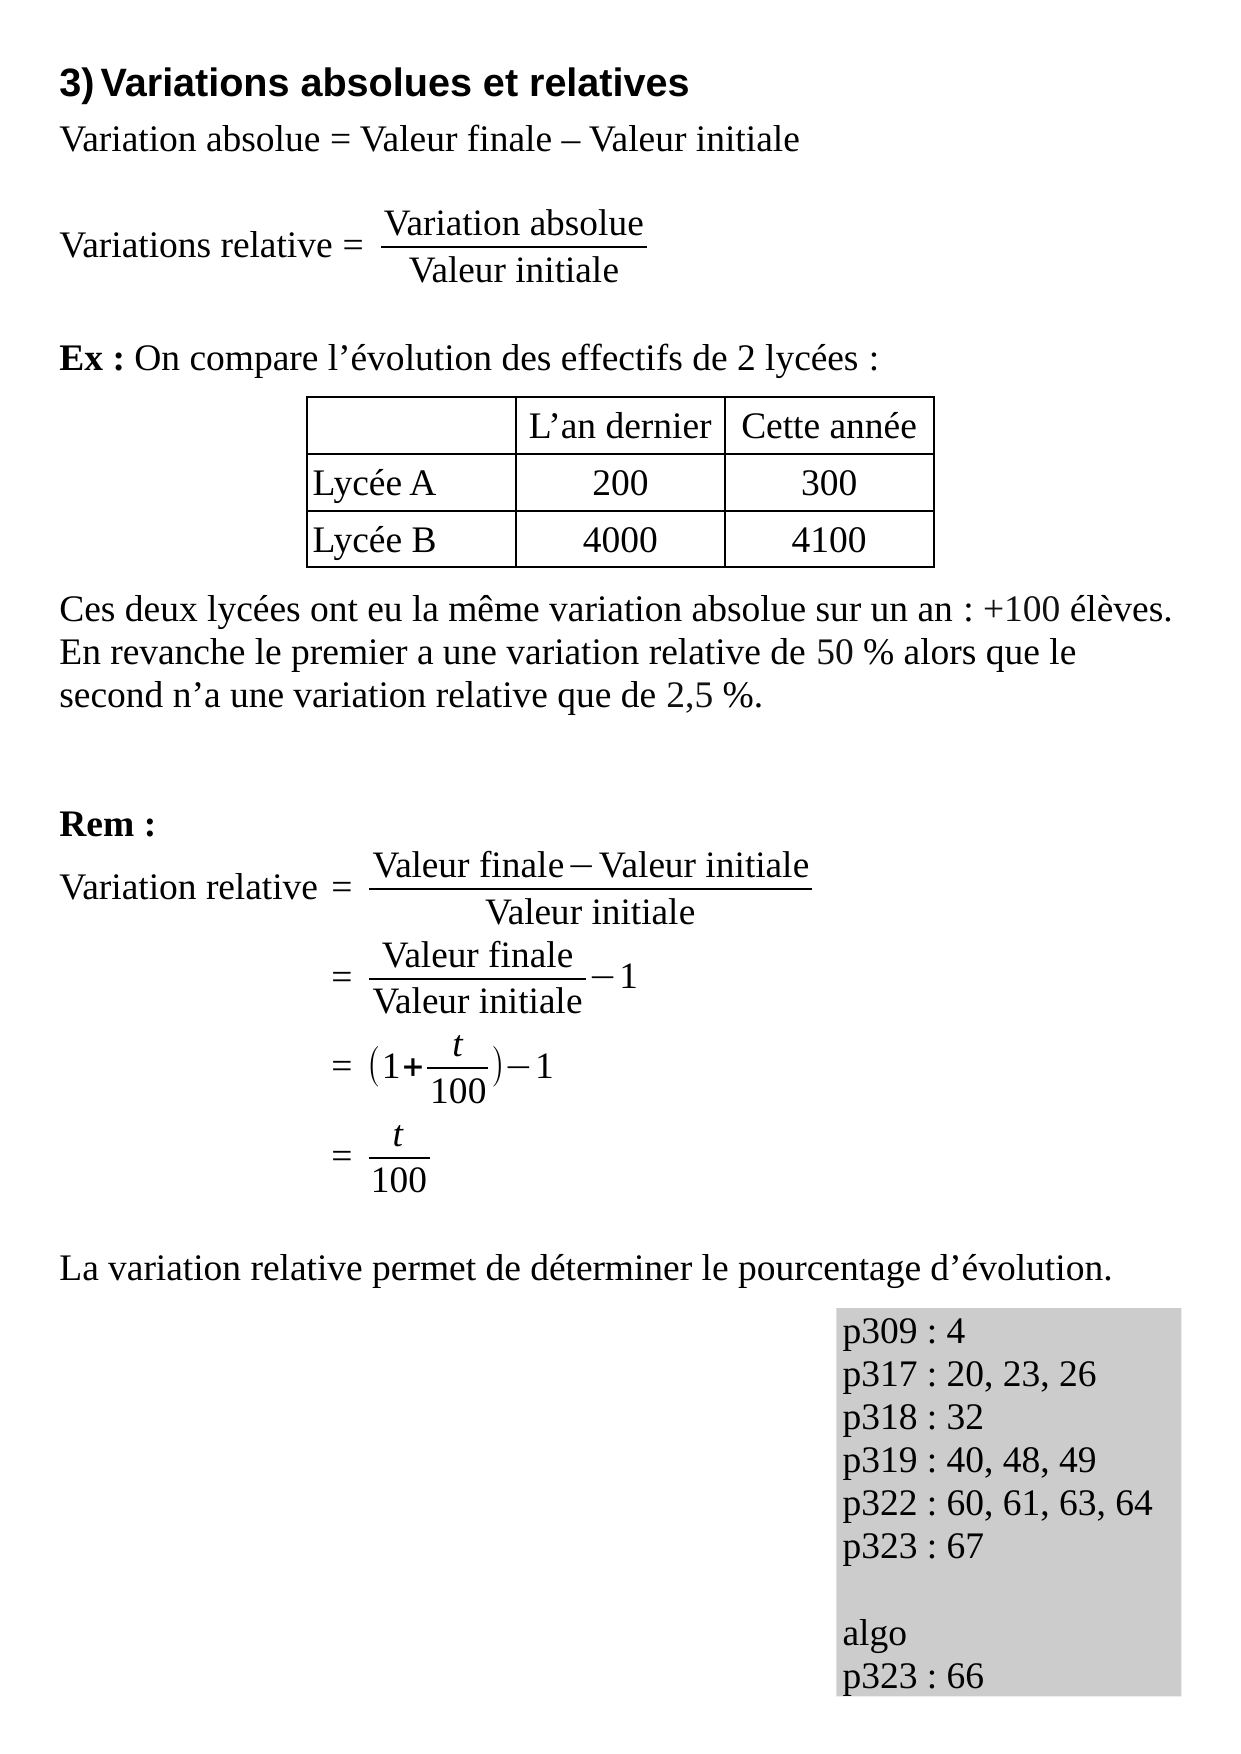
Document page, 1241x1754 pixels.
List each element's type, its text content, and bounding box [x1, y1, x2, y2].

text La variation relative permet de déterminer le pourcentage d’évolution. [59, 1246, 1181, 1289]
text = [59, 1113, 1181, 1203]
table_header [308, 398, 515, 453]
text Variation absolue = Valeur finale – Valeur initiale [59, 116, 1181, 159]
table_header Cette année [726, 398, 933, 453]
table_cell Lycée B [308, 512, 515, 566]
text Variation relative = [59, 845, 1181, 934]
table_header L’an dernier [517, 398, 724, 453]
table_cell Lycée A [308, 455, 515, 509]
text Variations relative = [59, 203, 1181, 292]
text Ex : On compare l’évolution des effectifs de 2 lycées : [59, 335, 1181, 378]
text Rem : [59, 802, 1181, 845]
table_cell 300 [726, 455, 933, 509]
text = [59, 934, 1181, 1024]
text En revanche le premier a une variation relative de 50 % alors que le second n’a une variation relative que de 2,5 %. [59, 629, 1181, 715]
table_cell 4000 [517, 512, 724, 566]
text = [59, 1024, 1181, 1113]
table_cell 200 [517, 455, 724, 509]
table_cell 4100 [726, 512, 933, 566]
text Ces deux lycées ont eu la même variation absolue sur un an : +100 élèves. [59, 586, 1181, 629]
list Variations absolues et relatives [59, 59, 1181, 105]
